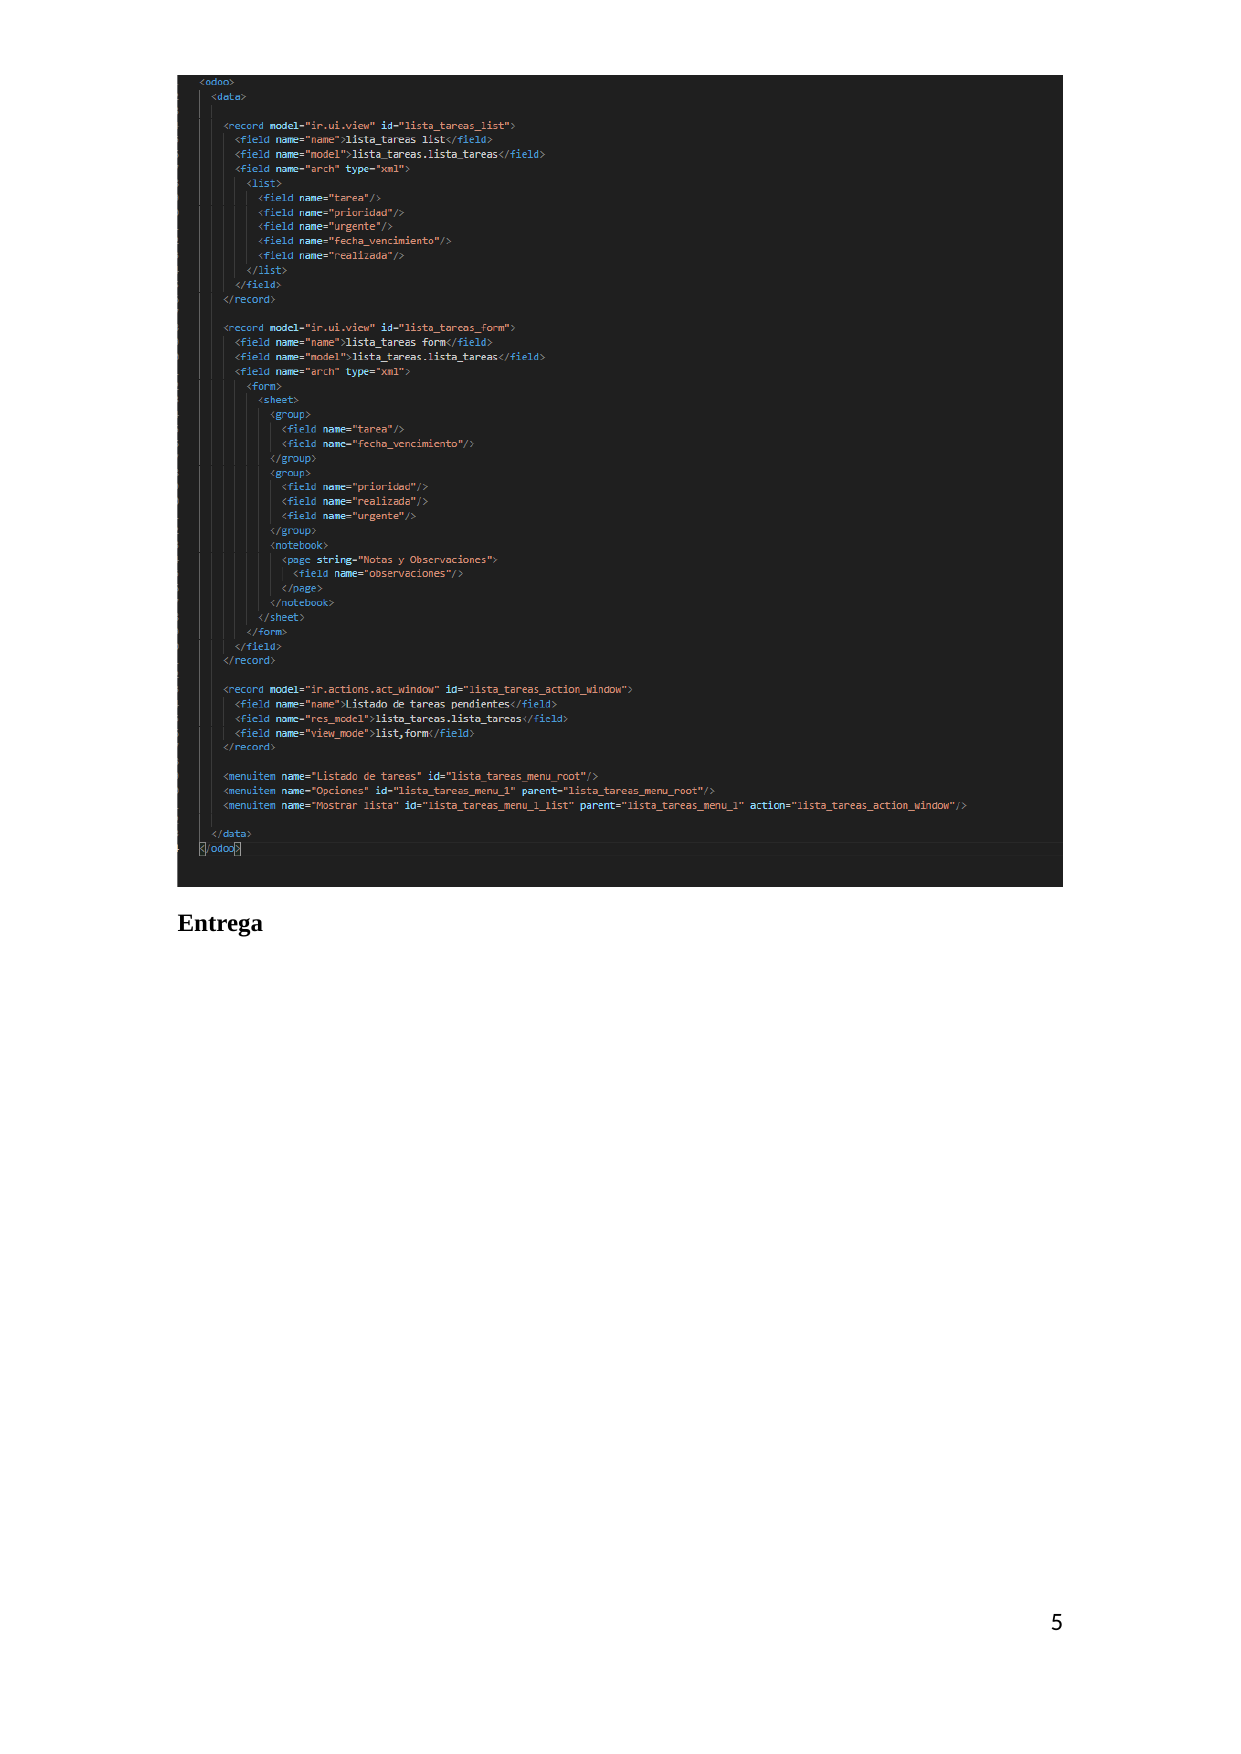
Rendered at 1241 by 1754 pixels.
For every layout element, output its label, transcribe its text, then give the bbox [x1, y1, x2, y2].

text Entrega [177, 908, 1063, 937]
